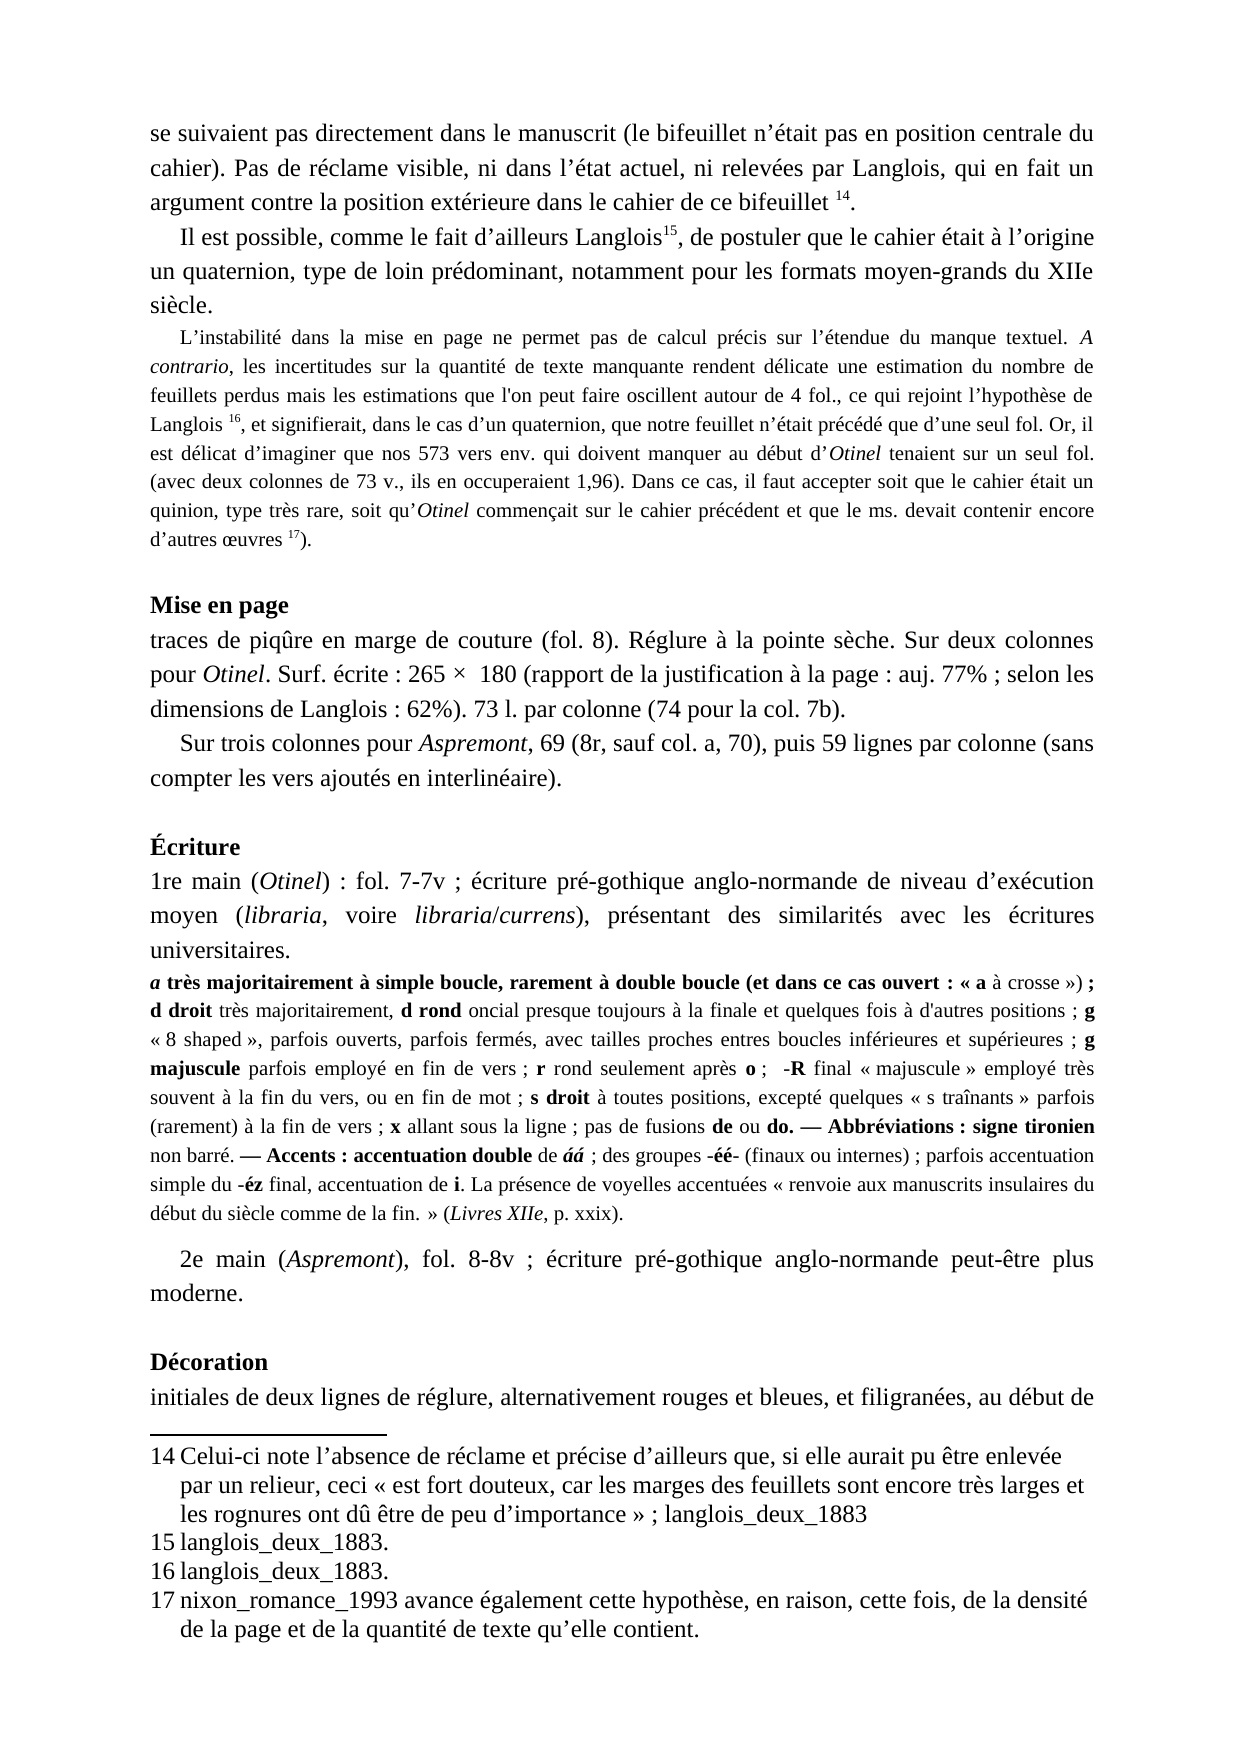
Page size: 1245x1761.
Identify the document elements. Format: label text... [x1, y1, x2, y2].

text Celui-ci note l’absence de réclame et précise d’ailleurs que, si elle aurait pu être enlevée par un relieur, ceci « est fort douteux, car les marges des feuillets sont encore très larges et les rognures ont dû être de peu d’importance » ; langlois_deux_1883 [150, 1441, 1095, 1527]
text Décoration [150, 1347, 1095, 1376]
text initiales de deux lignes de réglure, alternativement rouges et bleues, et filigranées, au début de [150, 1382, 1095, 1411]
text langlois_deux_1883. [150, 1527, 1095, 1556]
text nixon_romance_1993 avance également cette hypothèse, en raison, cette fois, de la densité de la page et de la quantité de texte qu’elle contient. [150, 1585, 1095, 1642]
text Mise en page [150, 590, 1095, 619]
text a très majoritairement à simple boucle, rarement à double boucle (et dans ce cas ouvert : « a à crosse ») ; d droit très majoritairement, d rond oncial presque toujours à la finale et quelques fois à d'autres positions ; g « 8 shaped », parfois ouverts, parfois fermés, avec tailles proches entres boucles inférieures et supérieures ; g majuscule parfois employé en fin de vers ; r rond seulement après o ; -R final « majuscule » employé très souvent à la fin du vers, ou en fin de mot ; s droit à toutes positions, excepté quelques « s traînants » parfois (rarement) à la fin de vers ; x allant sous la ligne ; pas de fusions de ou do. ― Abbréviations : signe tironien non barré. ― Accents : accentuation double de áá ; des groupes -éé- (finaux ou internes) ; parfois accentuation simple du -éz final, accentuation de i. La présence de voyelles accentuées « renvoie aux manuscrits insulaires du début du siècle comme de la fin. » (Livres XIIe, p. xxix). [150, 969, 1095, 1224]
text parchemin, auj. 308 200 mm ; d’après Langlois, 360 210mm , ce qui signifie, s’il ne s’agit pas d’une erreur, que le manuscrit a été rogné, peut-être à la Bibl. nat. lors de son intégration au recueil factice ; format moyen-grand (l+h=508 ou 570) . Côté fleur, fol. 7r et 8v. Emploi possible d’une partie non conventionnelle de la peau (voir fol. 7) ? Les 2 fol. ne se suivaient pas directement dans le manuscrit (le bifeuillet n’était pas en position centrale du cahier). Pas de réclame visible, ni dans l’état actuel, ni relevées par Langlois, qui en fait un argument contre la position extérieure dans le cahier de ce bifeuillet . [150, 118, 1095, 216]
text Il est possible, comme le fait d’ailleurs Langlois, de postuler que le cahier était à l’origine un quaternion, type de loin prédominant, notamment pour les formats moyen-grands du XIIe siècle. [150, 222, 1095, 319]
text langlois_deux_1883. [150, 1556, 1095, 1585]
text traces de piqûre en marge de couture (fol. 8). Réglure à la pointe sèche. Sur deux colonnes pour Otinel. Surf. écrite : 265 180 (rapport de la justification à la page : auj. 77% ; selon les dimensions de Langlois : 62%). 73 l. par colonne (74 pour la col. 7b). [150, 625, 1095, 722]
text Écriture [150, 832, 1095, 860]
text 1re main (Otinel) : fol. 7-7v ; écriture pré-gothique anglo-normande de niveau d’exécution moyen (libraria, voire libraria/currens), présentant des similarités avec les écritures universitaires. [150, 866, 1095, 964]
text L’instabilité dans la mise en page ne permet pas de calcul précis sur l’étendue du manque textuel. A contrario, les incertitudes sur la quantité de texte manquante rendent délicate une estimation du nombre de feuillets perdus mais les estimations que l'on peut faire oscillent autour de 4 fol., ce qui rejoint l’hypothèse de Langlois , et signifierait, dans le cas d’un quaternion, que notre feuillet n’était précédé que d’une seul fol. Or, il est délicat d’imaginer que nos 573 vers env. qui doivent manquer au début d’Otinel tenaient sur un seul fol. (avec deux colonnes de 73 v., ils en occuperaient 1,96). Dans ce cas, il faut accepter soit que le cahier était un quinion, type très rare, soit qu’Otinel commençait sur le cahier précédent et que le ms. devait contenir encore d’autres œuvres ). [150, 325, 1095, 551]
text Sur trois colonnes pour Aspremont, 69 (8r, sauf col. a, 70), puis 59 lignes par colonne (sans compter les vers ajoutés en interlinéaire). [150, 728, 1095, 791]
text 2e main (Aspremont), fol. 8-8v ; écriture pré-gothique anglo-normande peut-être plus moderne. [150, 1244, 1095, 1307]
